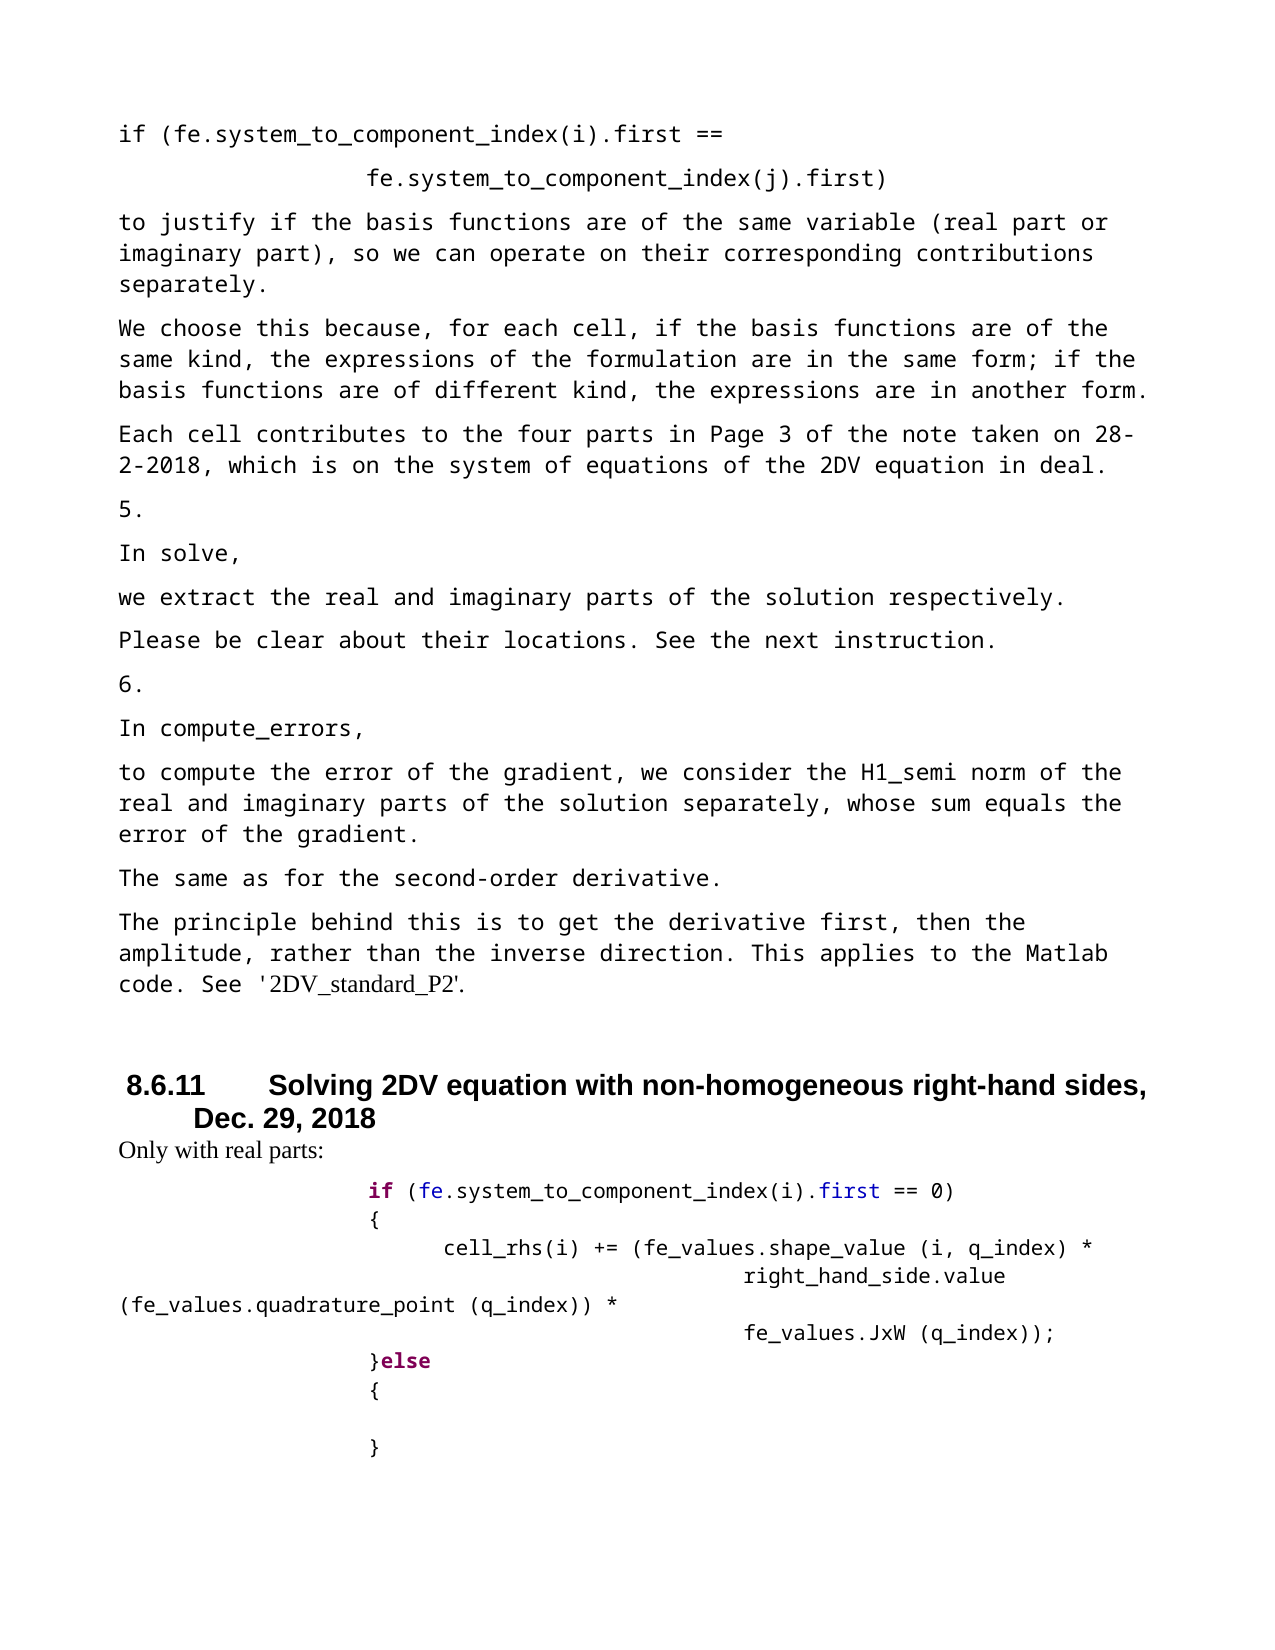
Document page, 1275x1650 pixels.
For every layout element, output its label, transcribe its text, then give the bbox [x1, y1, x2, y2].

text to compute the error of the gradient, we consider the H1_semi norm of the real and imaginary parts of the solution separately, whose sum equals the error of the gradient. [118, 756, 1157, 849]
subtitle Solving 2DV equation with non-homogeneous right-hand sides, Dec. 29, 2018 [118, 1068, 1157, 1135]
text The same as for the second-order derivative. [118, 862, 1157, 893]
text 6. [118, 668, 1157, 699]
text we extract the real and imaginary parts of the solution respectively. [118, 581, 1157, 612]
text fe.system_to_component_index(j).first) [118, 162, 1157, 193]
text to justify if the basis functions are of the same variable (real part or imaginary part), so we can operate on their corresponding contributions separately. [118, 206, 1157, 299]
text } [118, 1432, 1157, 1460]
text Please be clear about their locations. See the next instruction. [118, 624, 1157, 656]
text cell_rhs(i) += (fe_values.shape_value (i, q_index) * [118, 1233, 1157, 1261]
text Only with real parts: [118, 1135, 1157, 1163]
text if (fe.system_to_component_index(i).first == 0) [118, 1176, 1157, 1204]
text In compute_errors, [118, 712, 1157, 743]
text right_hand_side.value (fe_values.quadrature_point (q_index)) * [118, 1261, 1157, 1318]
text if (fe.system_to_component_index(i).first == [118, 118, 1157, 149]
text { [118, 1375, 1157, 1403]
text In solve, [118, 537, 1157, 568]
text 5. [118, 493, 1157, 524]
text The principle behind this is to get the derivative first, then the amplitude, rather than the inverse direction. This applies to the Matlab code. See '2DV_standard_P2'. [118, 906, 1157, 999]
text Each cell contributes to the four parts in Page 3 of the note taken on 28-2-2018, which is on the system of equations of the 2DV equation in deal. [118, 418, 1157, 481]
text { [118, 1204, 1157, 1233]
text }else [118, 1347, 1157, 1375]
text fe_values.JxW (q_index)); [118, 1318, 1157, 1347]
text We choose this because, for each cell, if the basis functions are of the same kind, the expressions of the formulation are in the same form; if the basis functions are of different kind, the expressions are in another form. [118, 312, 1157, 406]
